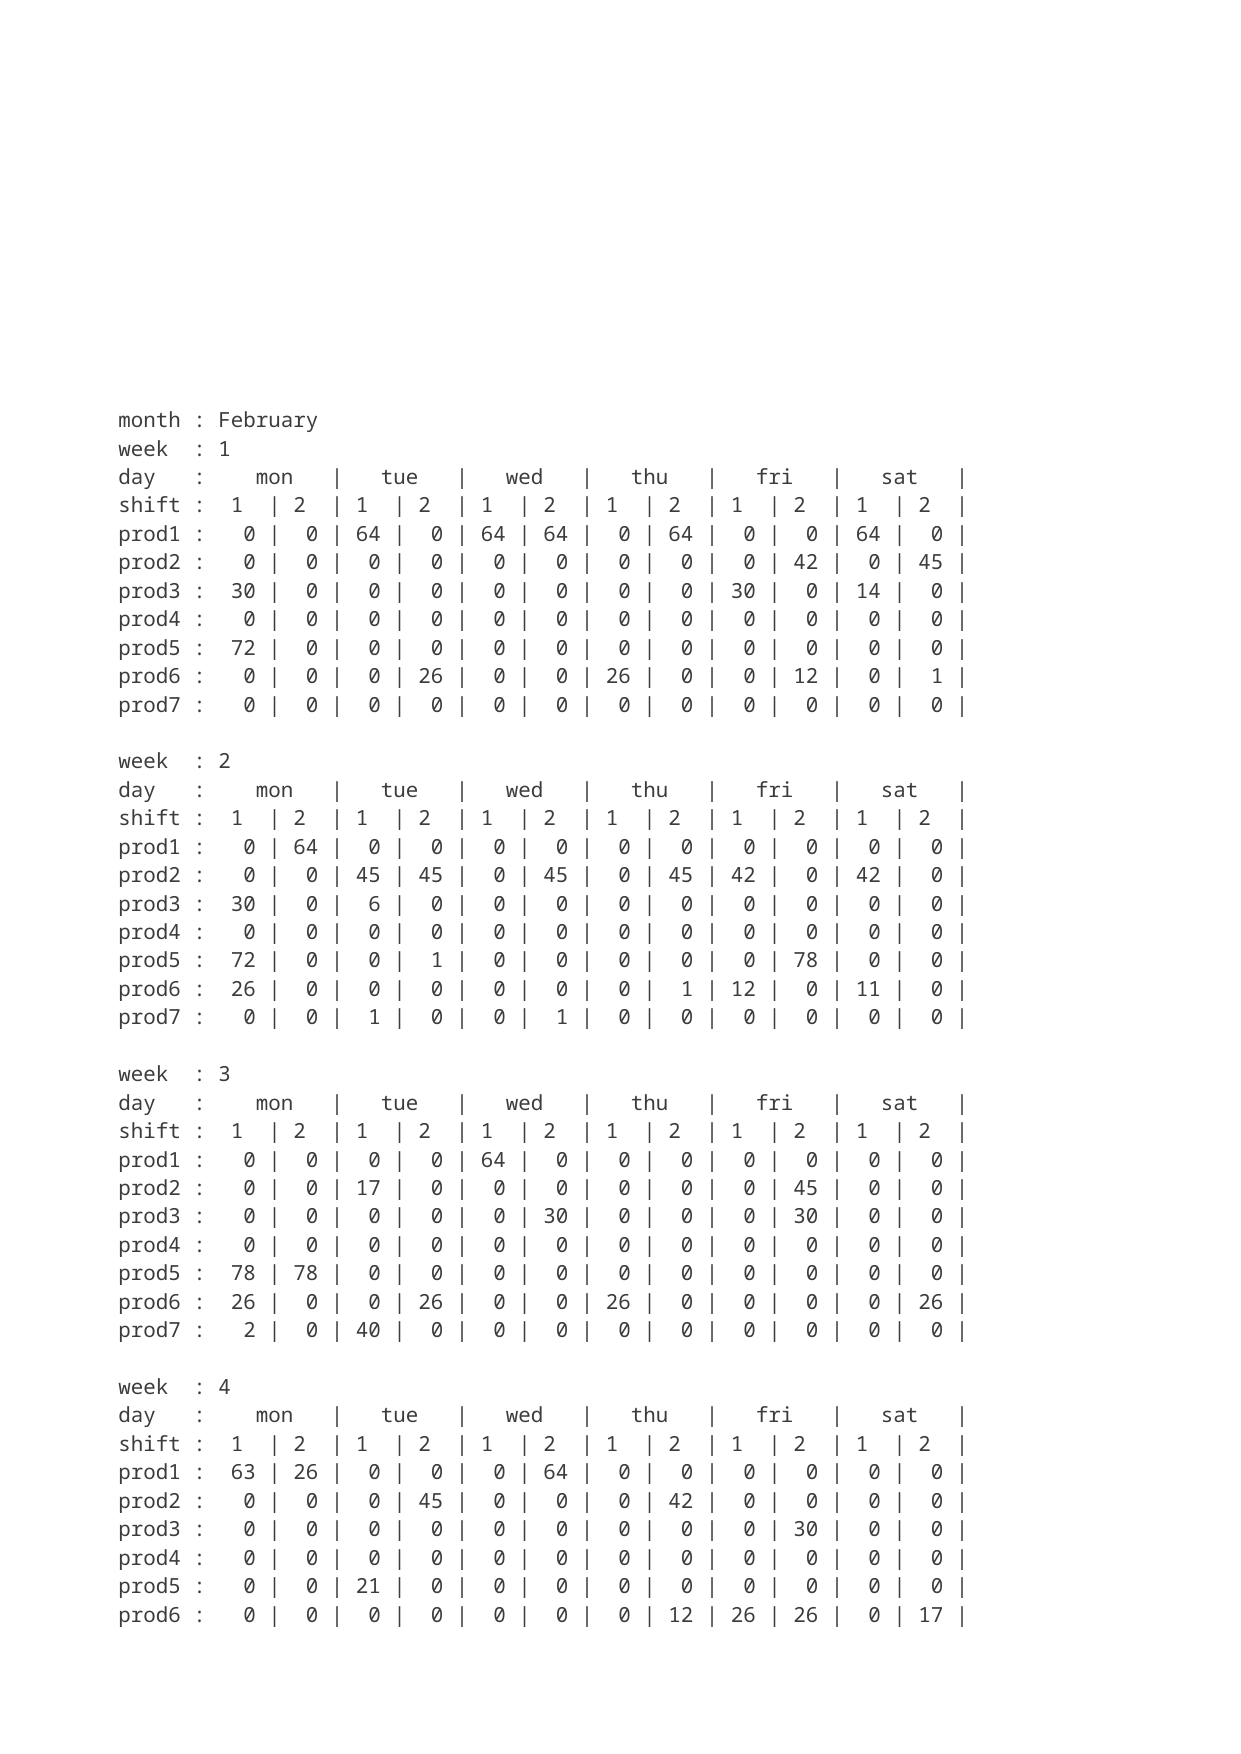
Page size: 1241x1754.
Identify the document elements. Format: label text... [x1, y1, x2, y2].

text prod2 : 0 | 0 | 17 | 0 | 0 | 0 | 0 | 0 | 0 | 45 | 0 | 0 | [118, 1173, 1122, 1202]
text prod5 : 72 | 0 | 0 | 0 | 0 | 0 | 0 | 0 | 0 | 0 | 0 | 0 | [118, 633, 1122, 661]
text prod7 : 0 | 0 | 0 | 0 | 0 | 0 | 0 | 0 | 0 | 0 | 0 | 0 | [118, 690, 1122, 718]
text day : mon | tue | wed | thu | fri | sat | [118, 462, 1122, 491]
text prod7 : 2 | 0 | 40 | 0 | 0 | 0 | 0 | 0 | 0 | 0 | 0 | 0 | [118, 1315, 1122, 1344]
text week : 4 [118, 1372, 1122, 1401]
text prod4 : 0 | 0 | 0 | 0 | 0 | 0 | 0 | 0 | 0 | 0 | 0 | 0 | [118, 604, 1122, 633]
text prod6 : 26 | 0 | 0 | 0 | 0 | 0 | 0 | 1 | 12 | 0 | 11 | 0 | [118, 974, 1122, 1002]
text prod1 : 0 | 64 | 0 | 0 | 0 | 0 | 0 | 0 | 0 | 0 | 0 | 0 | [118, 832, 1122, 860]
text prod6 : 0 | 0 | 0 | 0 | 0 | 0 | 0 | 12 | 26 | 26 | 0 | 17 | [118, 1600, 1122, 1628]
text prod6 : 0 | 0 | 0 | 26 | 0 | 0 | 26 | 0 | 0 | 12 | 0 | 1 | [118, 661, 1122, 690]
text prod2 : 0 | 0 | 0 | 0 | 0 | 0 | 0 | 0 | 0 | 42 | 0 | 45 | [118, 547, 1122, 576]
text week : 1 [118, 434, 1122, 462]
text prod1 : 0 | 0 | 64 | 0 | 64 | 64 | 0 | 64 | 0 | 0 | 64 | 0 | [118, 519, 1122, 547]
text shift : 1 | 2 | 1 | 2 | 1 | 2 | 1 | 2 | 1 | 2 | 1 | 2 | [118, 803, 1122, 832]
text prod1 : 63 | 26 | 0 | 0 | 0 | 64 | 0 | 0 | 0 | 0 | 0 | 0 | [118, 1457, 1122, 1486]
text prod1 : 0 | 0 | 0 | 0 | 64 | 0 | 0 | 0 | 0 | 0 | 0 | 0 | [118, 1145, 1122, 1173]
text prod4 : 0 | 0 | 0 | 0 | 0 | 0 | 0 | 0 | 0 | 0 | 0 | 0 | [118, 1543, 1122, 1571]
text week : 3 [118, 1059, 1122, 1088]
text shift : 1 | 2 | 1 | 2 | 1 | 2 | 1 | 2 | 1 | 2 | 1 | 2 | [118, 1429, 1122, 1457]
text prod3 : 30 | 0 | 0 | 0 | 0 | 0 | 0 | 0 | 30 | 0 | 14 | 0 | [118, 576, 1122, 604]
text day : mon | tue | wed | thu | fri | sat | [118, 1401, 1122, 1429]
text prod4 : 0 | 0 | 0 | 0 | 0 | 0 | 0 | 0 | 0 | 0 | 0 | 0 | [118, 917, 1122, 946]
text prod7 : 0 | 0 | 1 | 0 | 0 | 1 | 0 | 0 | 0 | 0 | 0 | 0 | [118, 1002, 1122, 1031]
text shift : 1 | 2 | 1 | 2 | 1 | 2 | 1 | 2 | 1 | 2 | 1 | 2 | [118, 1116, 1122, 1145]
text week : 2 [118, 747, 1122, 775]
text prod6 : 26 | 0 | 0 | 26 | 0 | 0 | 26 | 0 | 0 | 0 | 0 | 26 | [118, 1287, 1122, 1315]
text prod3 : 0 | 0 | 0 | 0 | 0 | 0 | 0 | 0 | 0 | 30 | 0 | 0 | [118, 1514, 1122, 1543]
text month : February [118, 405, 1122, 434]
text shift : 1 | 2 | 1 | 2 | 1 | 2 | 1 | 2 | 1 | 2 | 1 | 2 | [118, 491, 1122, 519]
text day : mon | tue | wed | thu | fri | sat | [118, 775, 1122, 803]
text day : mon | tue | wed | thu | fri | sat | [118, 1088, 1122, 1116]
text prod3 : 0 | 0 | 0 | 0 | 0 | 30 | 0 | 0 | 0 | 30 | 0 | 0 | [118, 1202, 1122, 1230]
text prod3 : 30 | 0 | 6 | 0 | 0 | 0 | 0 | 0 | 0 | 0 | 0 | 0 | [118, 889, 1122, 917]
text prod4 : 0 | 0 | 0 | 0 | 0 | 0 | 0 | 0 | 0 | 0 | 0 | 0 | [118, 1230, 1122, 1258]
text prod5 : 0 | 0 | 21 | 0 | 0 | 0 | 0 | 0 | 0 | 0 | 0 | 0 | [118, 1571, 1122, 1600]
text prod5 : 78 | 78 | 0 | 0 | 0 | 0 | 0 | 0 | 0 | 0 | 0 | 0 | [118, 1258, 1122, 1287]
text prod5 : 72 | 0 | 0 | 1 | 0 | 0 | 0 | 0 | 0 | 78 | 0 | 0 | [118, 946, 1122, 974]
text prod2 : 0 | 0 | 0 | 45 | 0 | 0 | 0 | 42 | 0 | 0 | 0 | 0 | [118, 1486, 1122, 1514]
text prod2 : 0 | 0 | 45 | 45 | 0 | 45 | 0 | 45 | 42 | 0 | 42 | 0 | [118, 860, 1122, 889]
